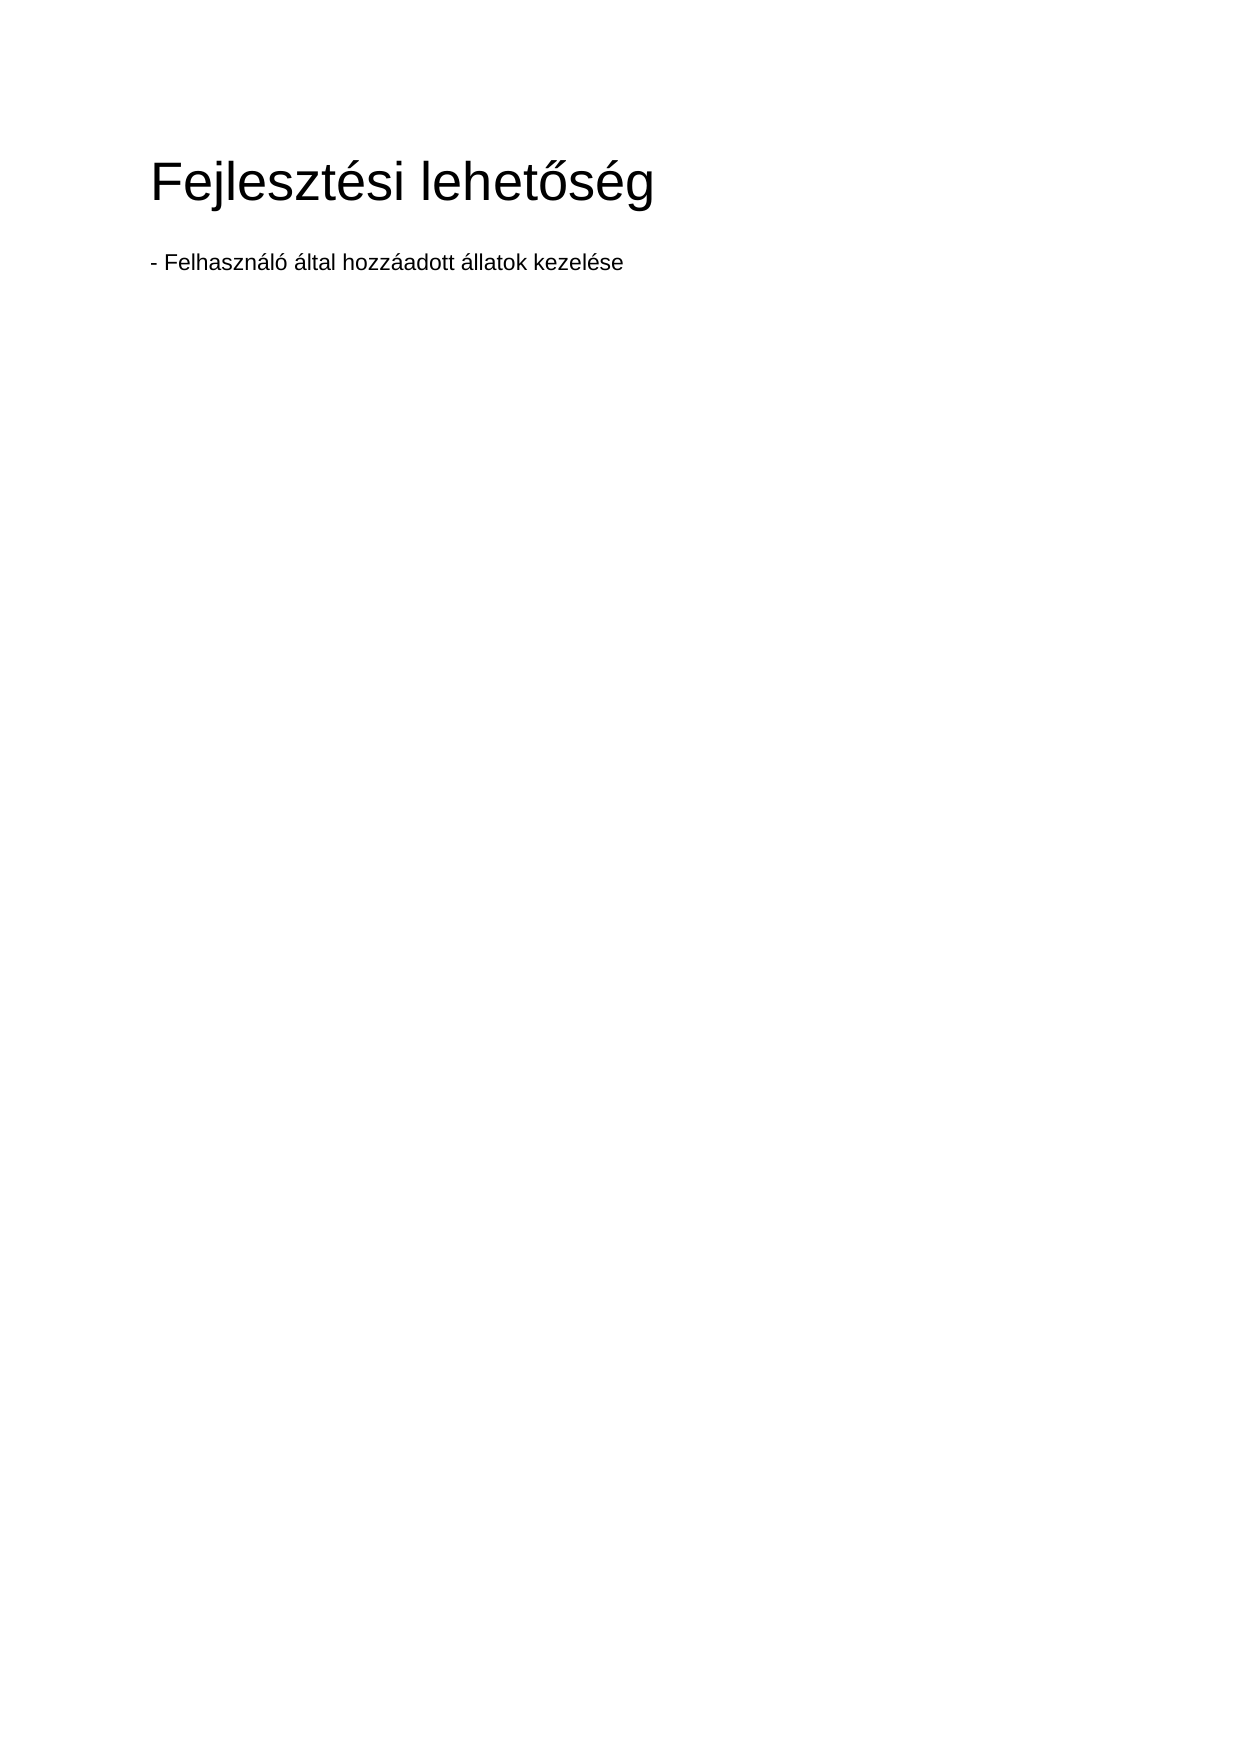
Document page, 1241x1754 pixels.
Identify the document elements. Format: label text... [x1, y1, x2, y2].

text - Felhasználó által hozzáadott állatok kezelése [150, 249, 1090, 275]
title Fejlesztési lehetőség [150, 150, 1090, 212]
